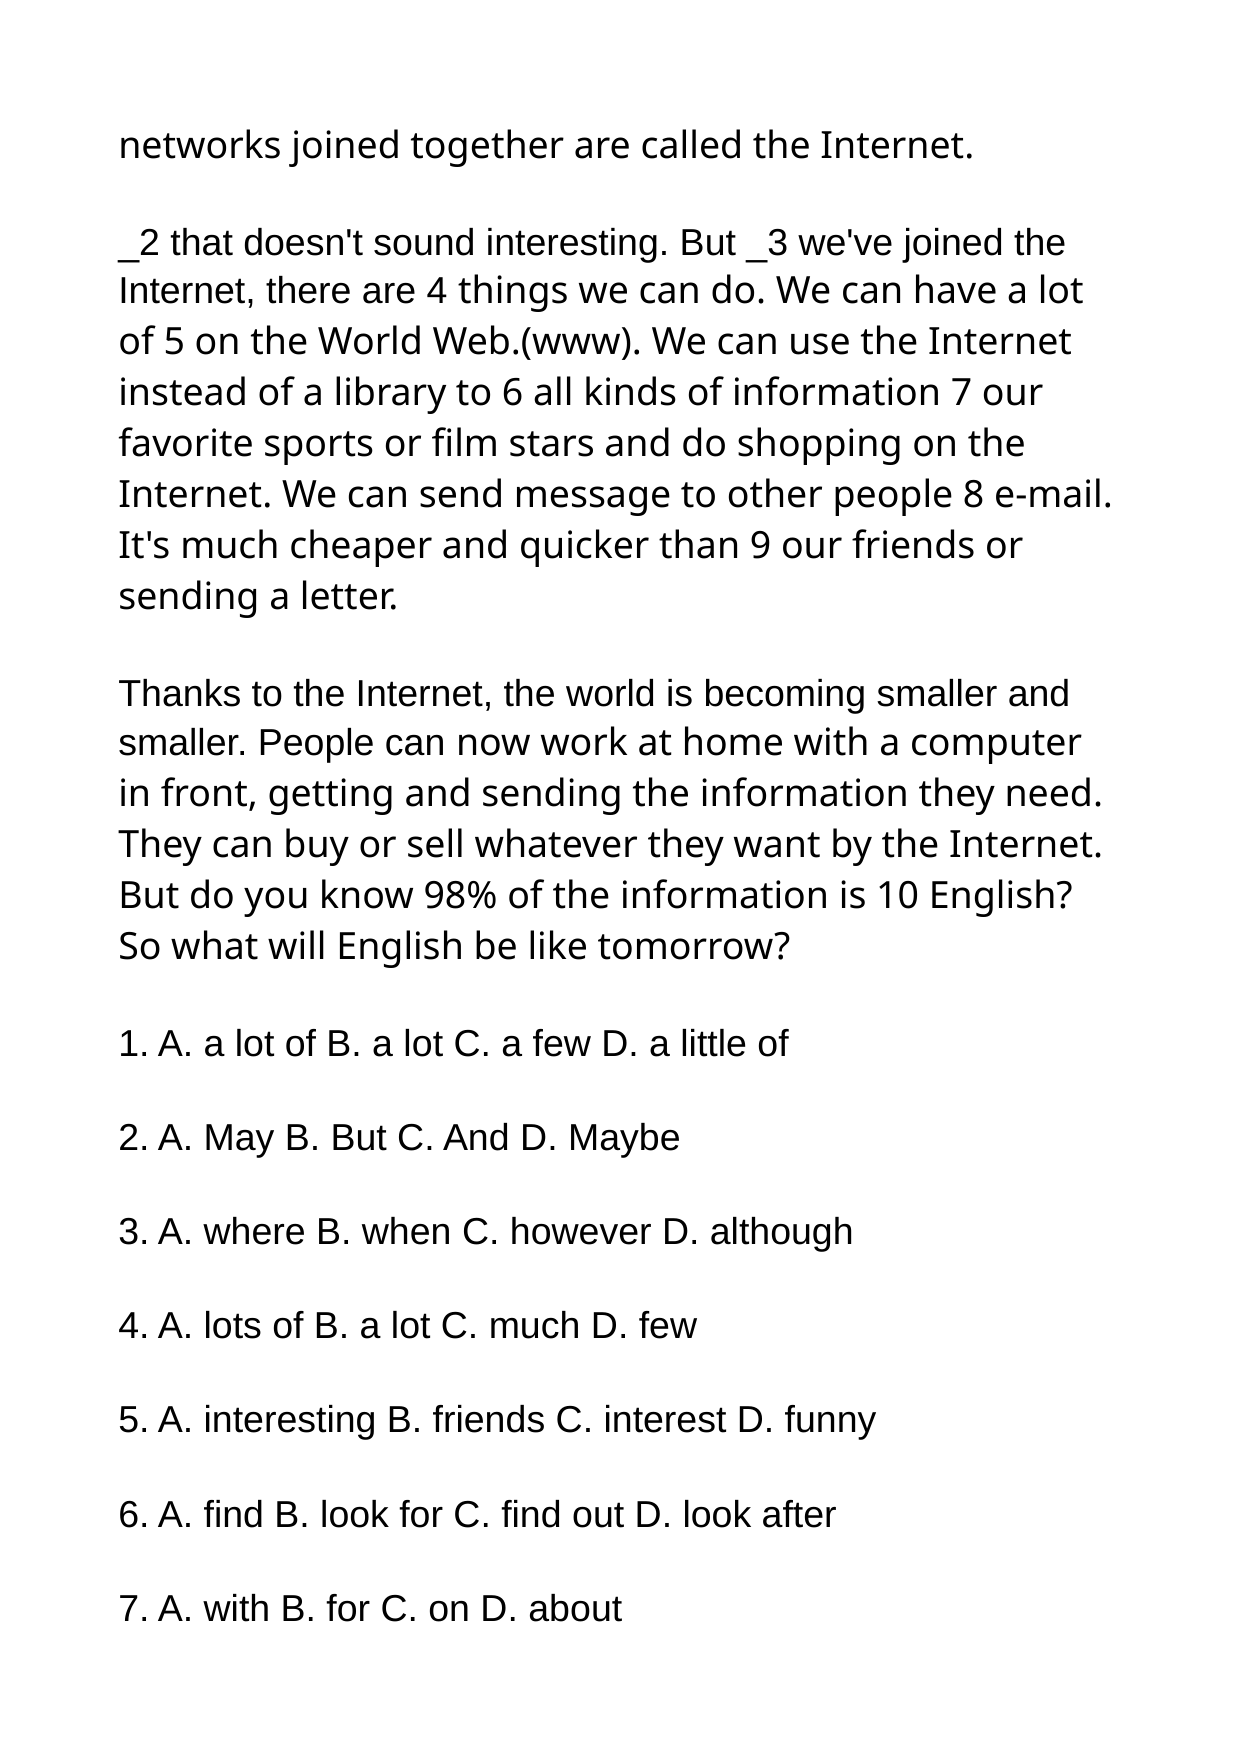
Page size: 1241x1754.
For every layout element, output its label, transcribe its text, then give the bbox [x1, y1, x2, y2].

text 1. A. a lot of B. a lot C. a few D. a little of [118, 1021, 1122, 1064]
text networks joined together are called the Internet. [118, 118, 1122, 169]
text 3. A. where B. when C. however D. although [118, 1209, 1122, 1252]
text 7. A. with B. for C. on D. about [118, 1586, 1122, 1629]
text 4. A. lots of B. a lot C. much D. few [118, 1303, 1122, 1347]
text 2. A. May B. But C. And D. Maybe [118, 1115, 1122, 1158]
text _2 that doesn't sound interesting. But _3 we've joined the Internet, there are 4 things we can do. We can have a lot of 5 on the World Web.(www). We can use the Internet instead of a library to 6 all kinds of information 7 our favorite sports or film stars and do shopping on the Internet. We can send message to other people 8 e-mail. It's much cheaper and quicker than 9 our friends or sending a letter. [118, 220, 1122, 621]
text Thanks to the Internet, the world is becoming smaller and smaller. People can now work at home with a computer in front, getting and sending the information they need. They can buy or sell whatever they want by the Internet. But do you know 98% of the information is 10 English? So what will English be like tomorrow? [118, 672, 1122, 970]
text 5. A. interesting B. friends C. interest D. funny [118, 1398, 1122, 1441]
text 6. A. find B. look for C. find out D. look after [118, 1492, 1122, 1535]
